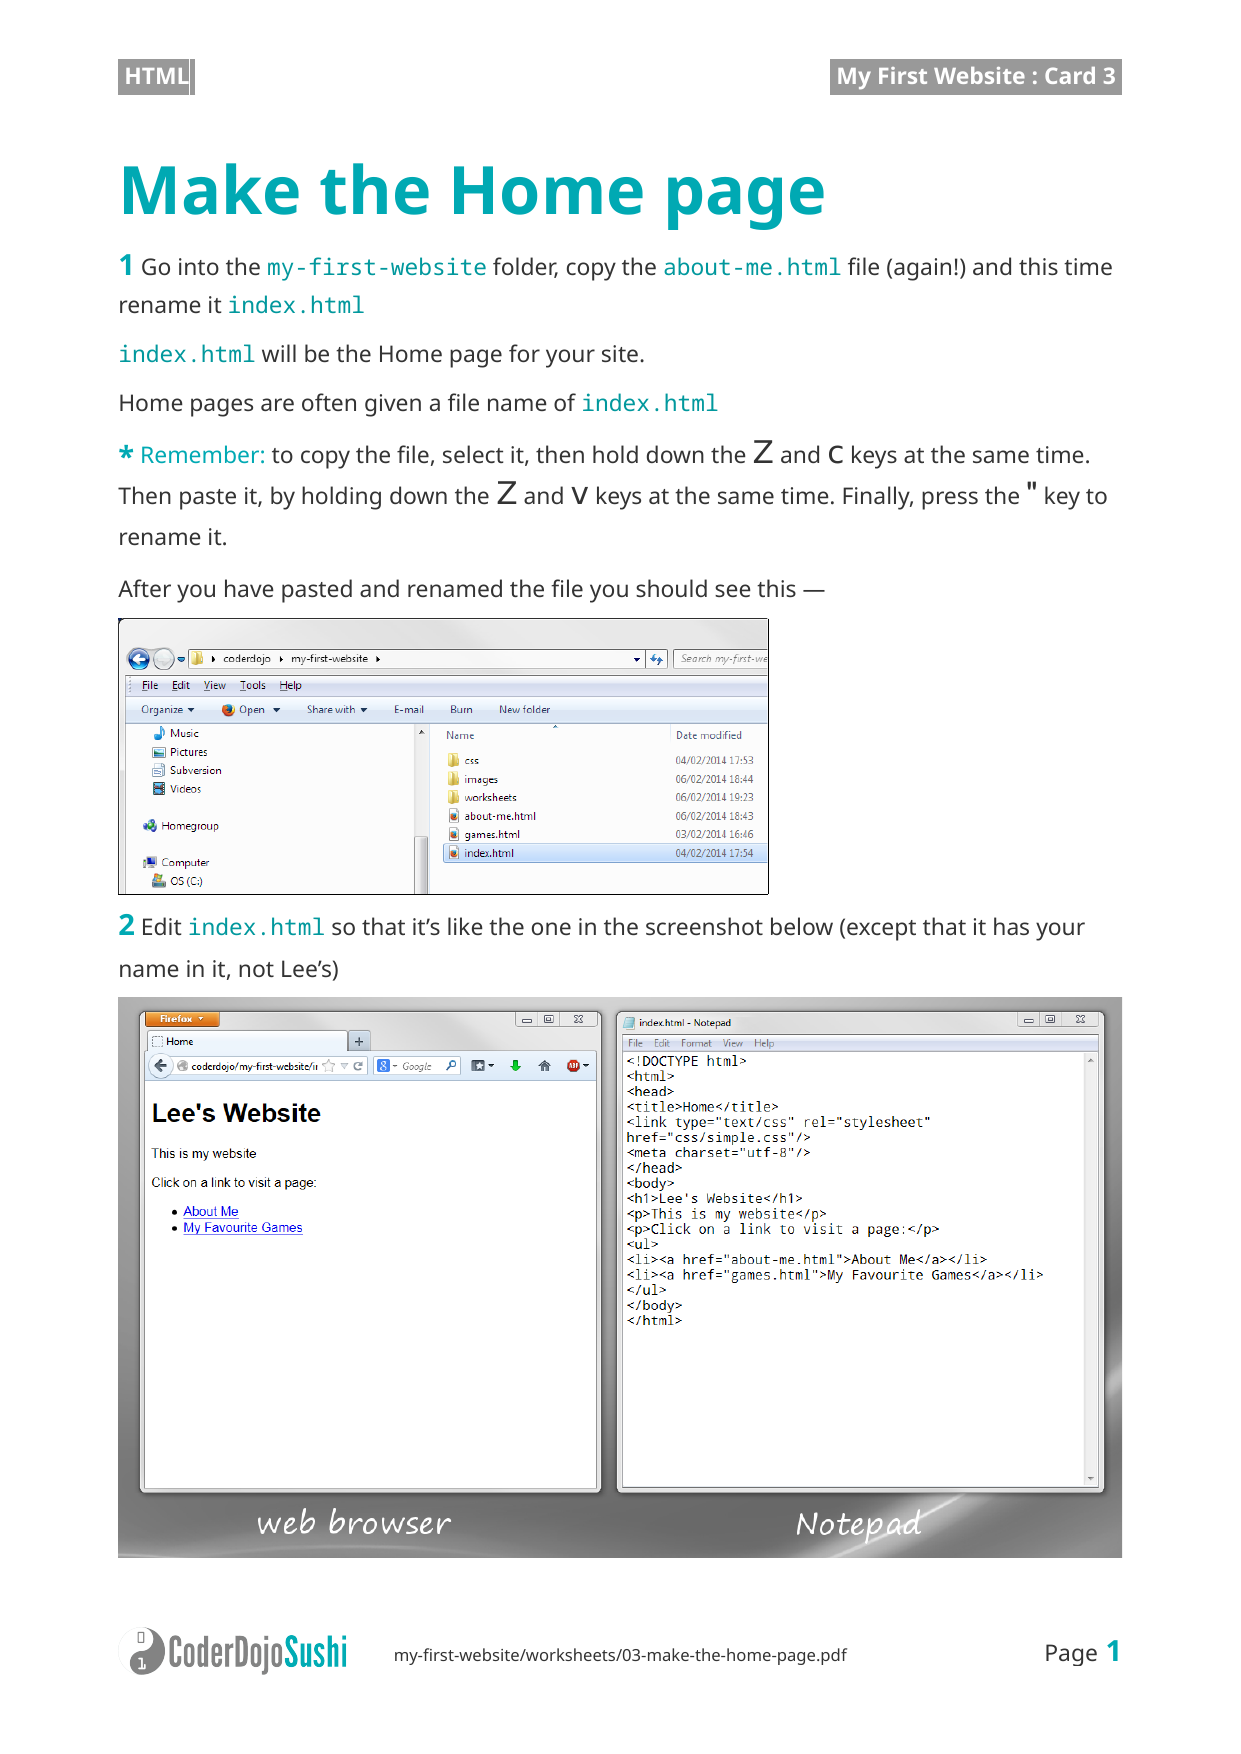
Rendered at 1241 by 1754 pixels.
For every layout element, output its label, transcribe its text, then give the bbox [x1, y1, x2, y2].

text After you have pasted and renamed the file you should see this — [118, 565, 1122, 606]
text 1 Go into the my-first-website folder, copy the about-me.html file (again!) and this time rename it index.html [118, 244, 1122, 321]
text * Remember: to copy the file, select it, then hold down the Z and c keys at the same time. Then paste it, by holding down the Z and v keys at the same time. Finally, press the " key to rename it. [118, 430, 1122, 554]
subtitle Make the Home page [118, 143, 1122, 234]
picture [118, 618, 768, 894]
text 2 Edit index.html so that it’s like the one in the screenshot below (except that it has your name in it, not Lee’s) [118, 903, 1122, 986]
text index.html will be the Home page for your site. [118, 332, 1122, 370]
picture [118, 1627, 347, 1675]
picture [118, 997, 1123, 1558]
text Home pages are often given a file name of index.html [118, 381, 1122, 419]
